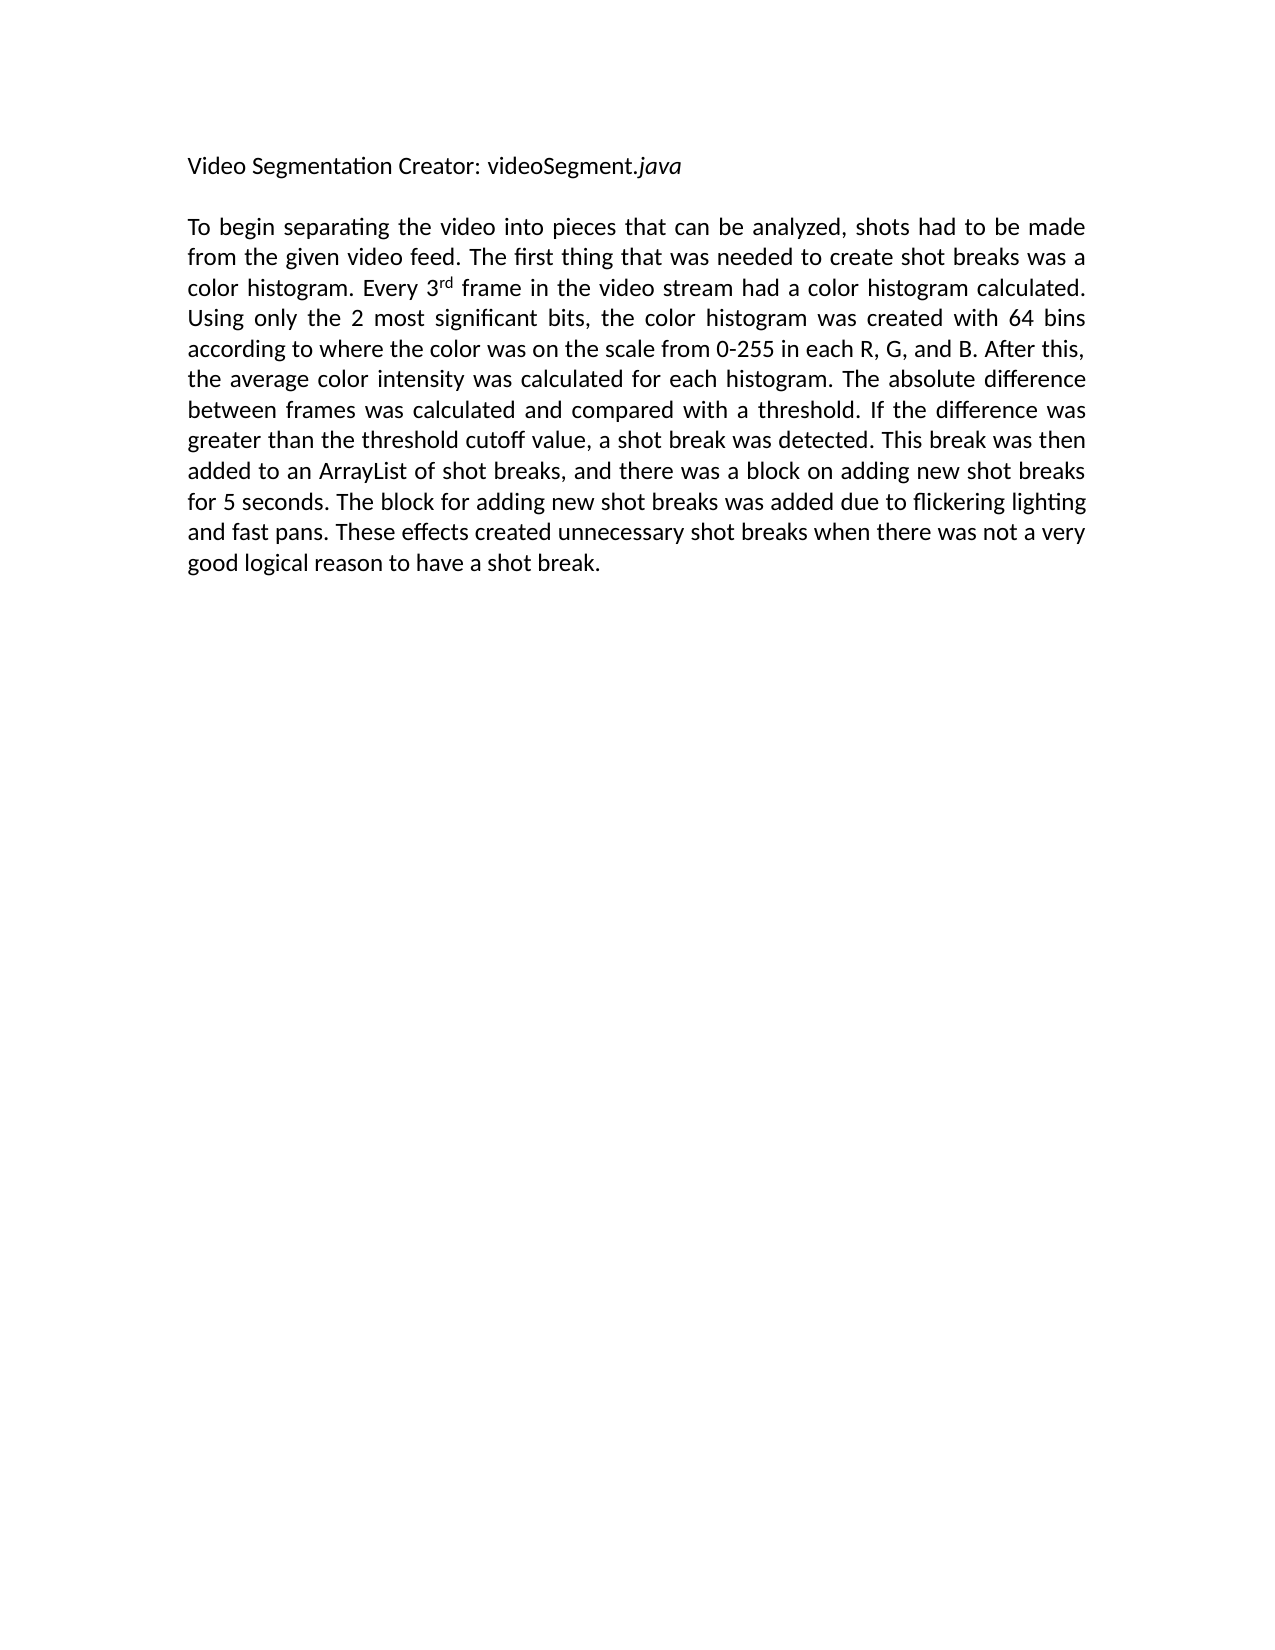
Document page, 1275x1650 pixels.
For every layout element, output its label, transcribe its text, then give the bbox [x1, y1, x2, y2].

text Video Segmentation Creator: videoSegment.java [187, 150, 1087, 181]
text To begin separating the video into pieces that can be analyzed, shots had to be made from the given video feed. The first thing that was needed to create shot breaks was a color histogram. Every 3rd frame in the video stream had a color histogram calculated. Using only the 2 most significant bits, the color histogram was created with 64 bins according to where the color was on the scale from 0-255 in each R, G, and B. After this, the average color intensity was calculated for each histogram. The absolute difference between frames was calculated and compared with a threshold. If the difference was greater than the threshold cutoff value, a shot break was detected. This break was then added to an ArrayList of shot breaks, and there was a block on adding new shot breaks for 5 seconds. The block for adding new shot breaks was added due to flickering lighting and fast pans. These effects created unnecessary shot breaks when there was not a very good logical reason to have a shot break. [187, 211, 1087, 577]
